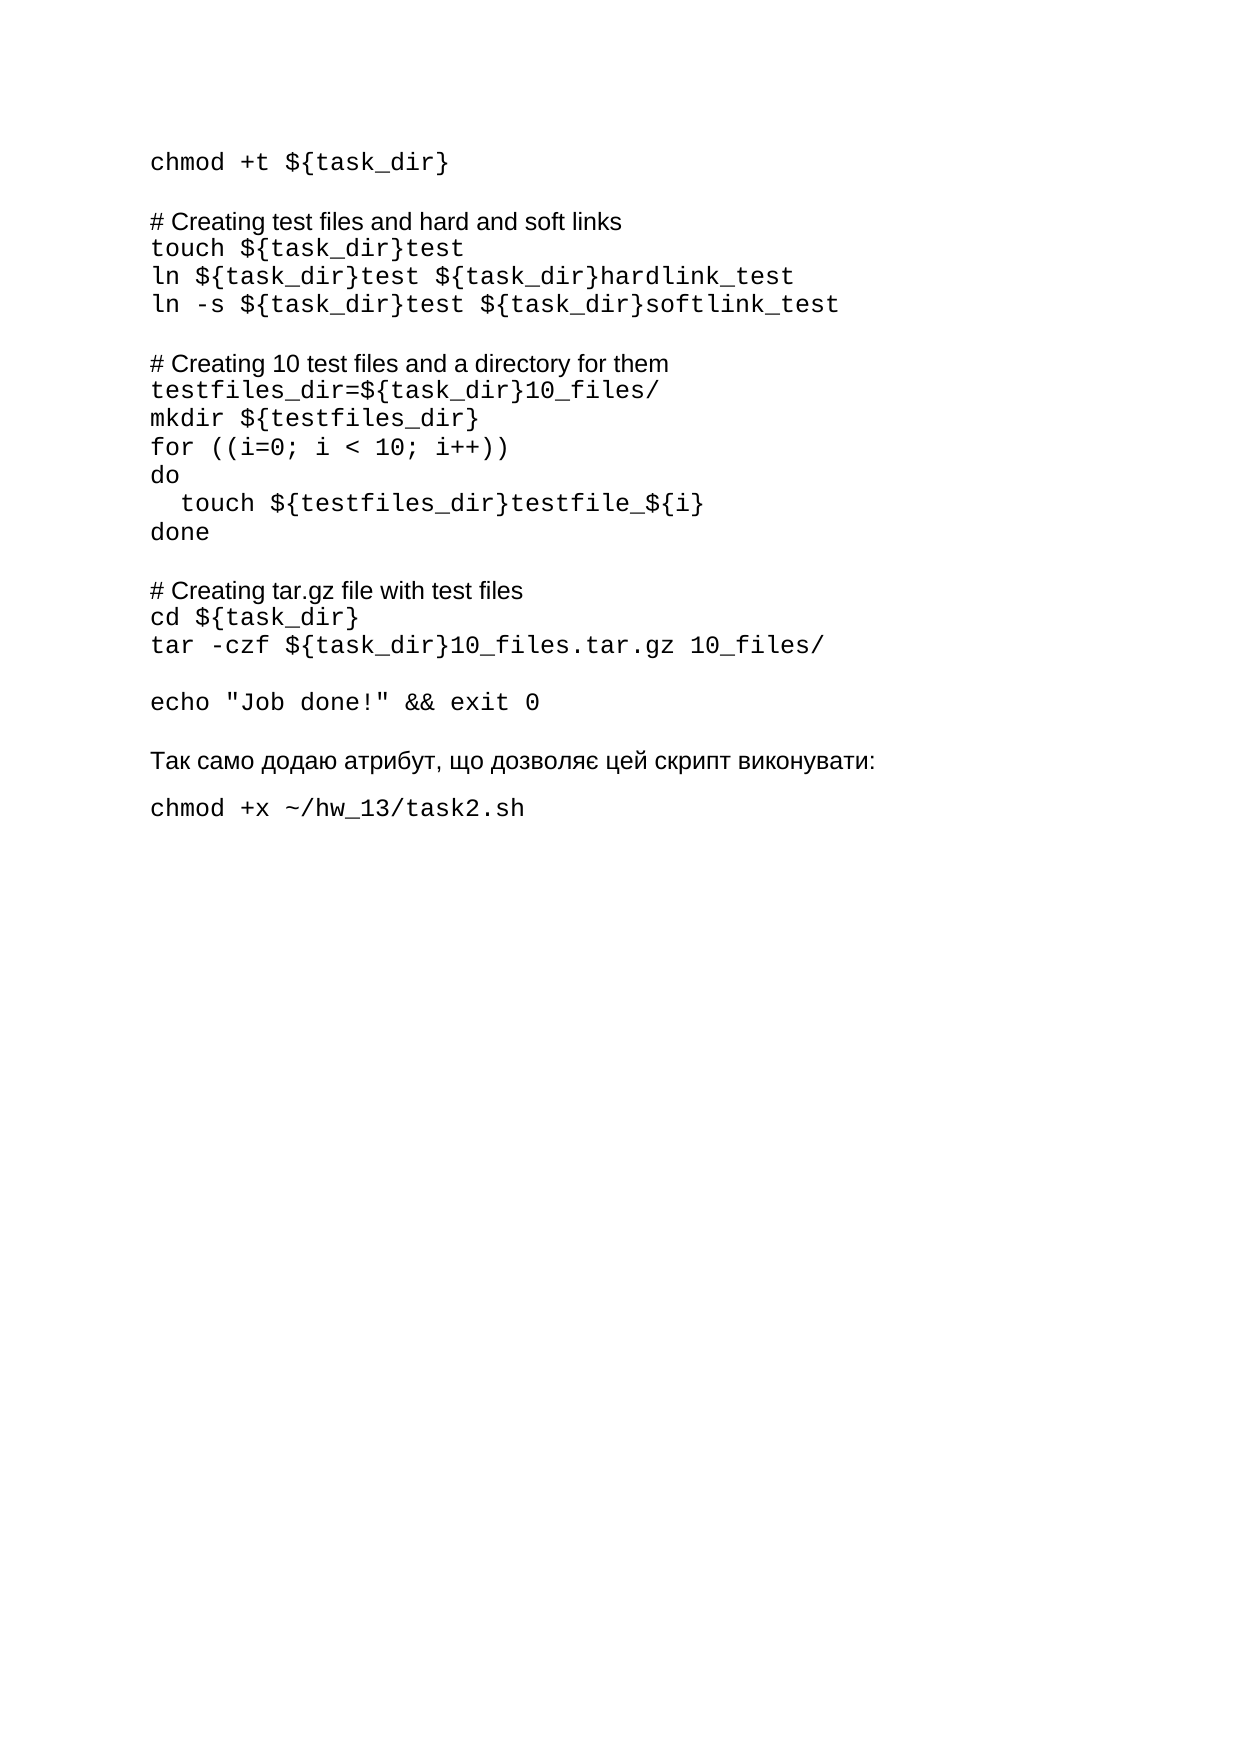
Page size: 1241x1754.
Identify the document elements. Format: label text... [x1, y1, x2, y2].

text ln ${task_dir}test ${task_dir}hardlink_test [150, 264, 1090, 292]
text ln -s ${task_dir}test ${task_dir}softlink_test [150, 292, 1090, 320]
text touch ${testfiles_dir}testfile_${i} [150, 491, 1090, 519]
text testfiles_dir=${task_dir}10_files/ [150, 377, 1090, 406]
text # Creating test files and hard and soft links [150, 207, 1090, 235]
text Так само додаю атрибут, що дозволяє цей скрипт виконувати: [150, 746, 1090, 775]
text chmod +x ~/hw_13/task2.sh [150, 796, 1090, 824]
text echo "Job done!" && exit 0 [150, 689, 1090, 718]
text touch ${task_dir}test [150, 235, 1090, 264]
text do [150, 462, 1090, 491]
text mkdir ${testfiles_dir} [150, 406, 1090, 434]
text chmod +t ${task_dir} [150, 150, 1090, 178]
text cd ${task_dir} [150, 604, 1090, 633]
text # Creating tar.gz file with test files [150, 576, 1090, 604]
text tar -czf ${task_dir}10_files.tar.gz 10_files/ [150, 633, 1090, 661]
text # Creating 10 test files and a directory for them [150, 349, 1090, 377]
text for ((i=0; i < 10; i++)) [150, 434, 1090, 462]
text done [150, 519, 1090, 547]
